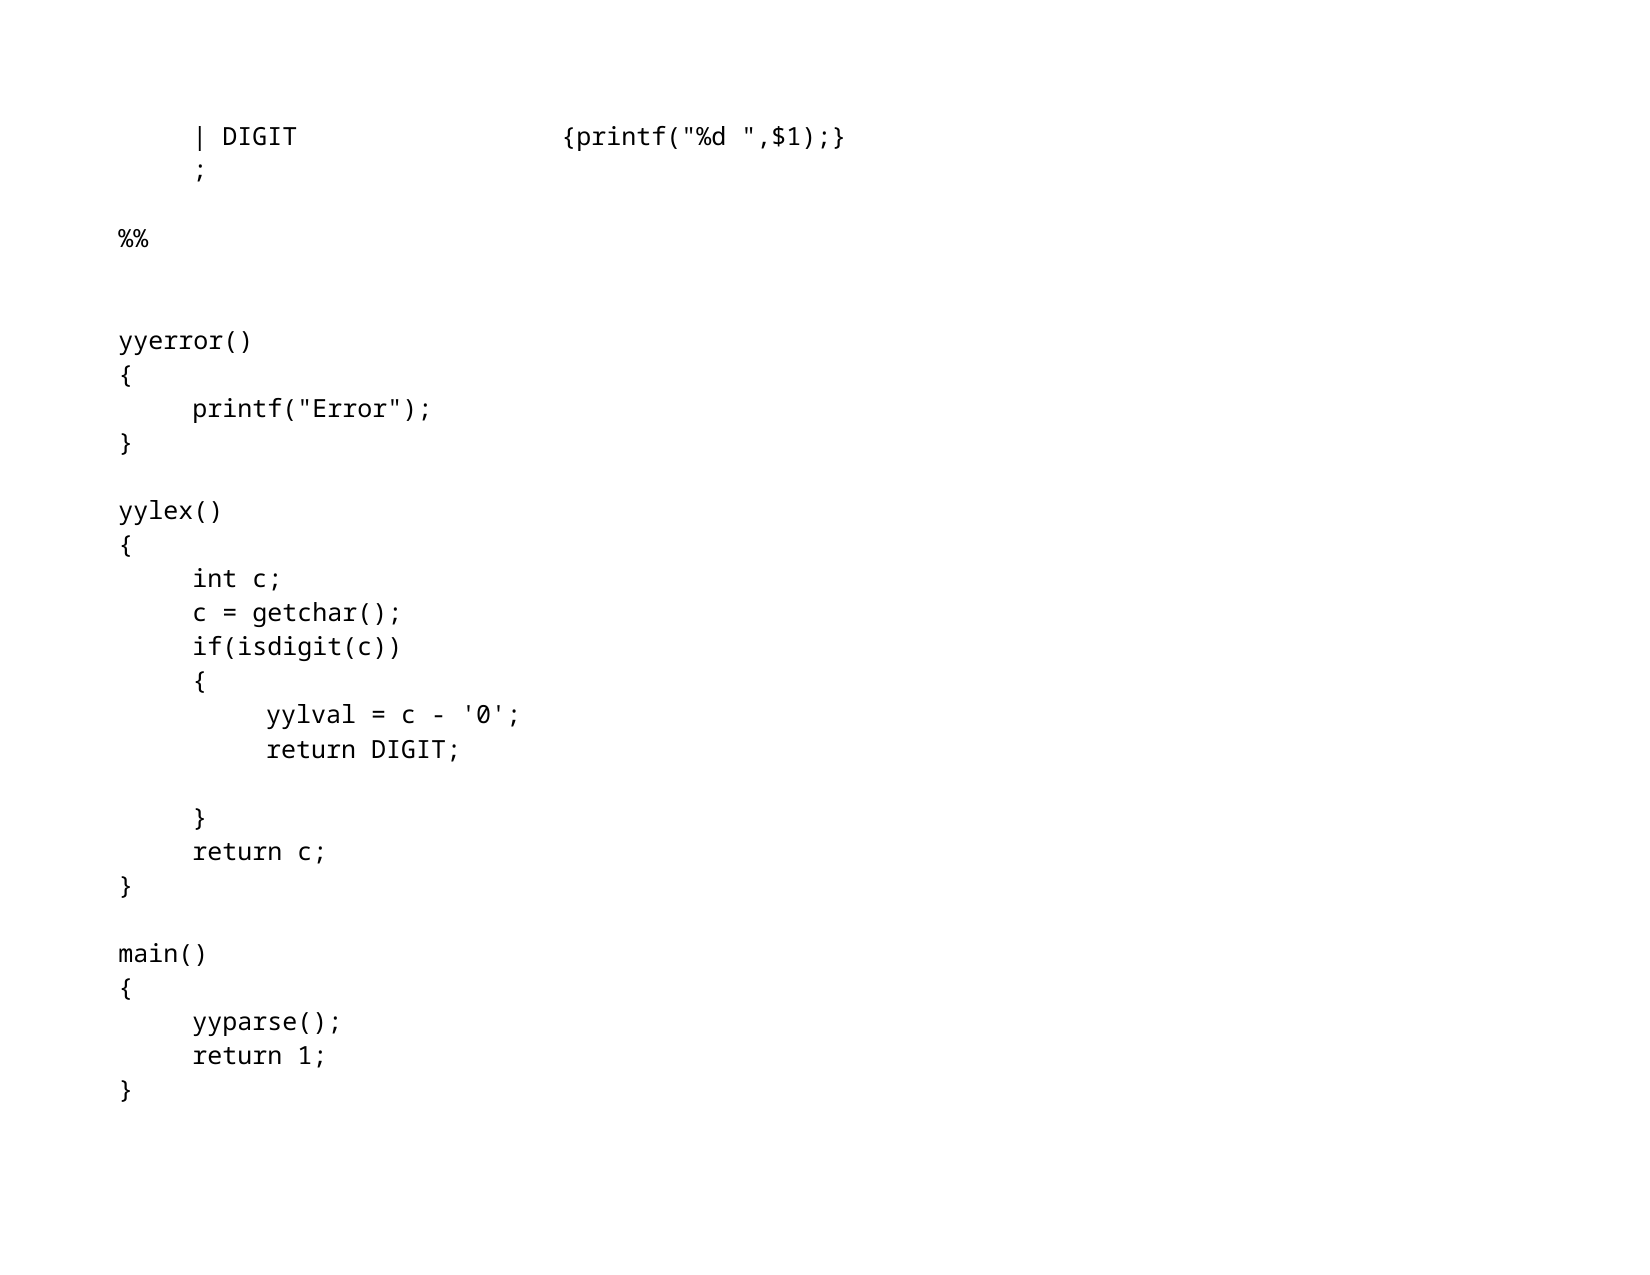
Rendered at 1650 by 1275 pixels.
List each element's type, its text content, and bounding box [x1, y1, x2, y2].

text } [118, 1072, 1532, 1106]
text } [118, 425, 1532, 459]
text | DIGIT {printf("%d ",$1);} [118, 118, 1532, 152]
text return 1; [118, 1038, 1532, 1072]
text c = getchar(); [118, 595, 1532, 629]
text { [118, 970, 1532, 1004]
text yyparse(); [118, 1004, 1532, 1038]
text { [118, 663, 1532, 697]
text yylval = c - '0'; [118, 697, 1532, 731]
text return c; [118, 833, 1532, 867]
text int c; [118, 561, 1532, 595]
text ; [118, 152, 1532, 186]
text printf("Error"); [118, 391, 1532, 425]
text { [118, 527, 1532, 561]
text return DIGIT; [118, 731, 1532, 765]
text } [118, 867, 1532, 902]
text if(isdigit(c)) [118, 629, 1532, 663]
text main() [118, 936, 1532, 970]
text yylex() [118, 493, 1532, 527]
text } [118, 799, 1532, 833]
text yyerror() [118, 322, 1532, 357]
text %% [118, 220, 1532, 254]
text { [118, 357, 1532, 391]
